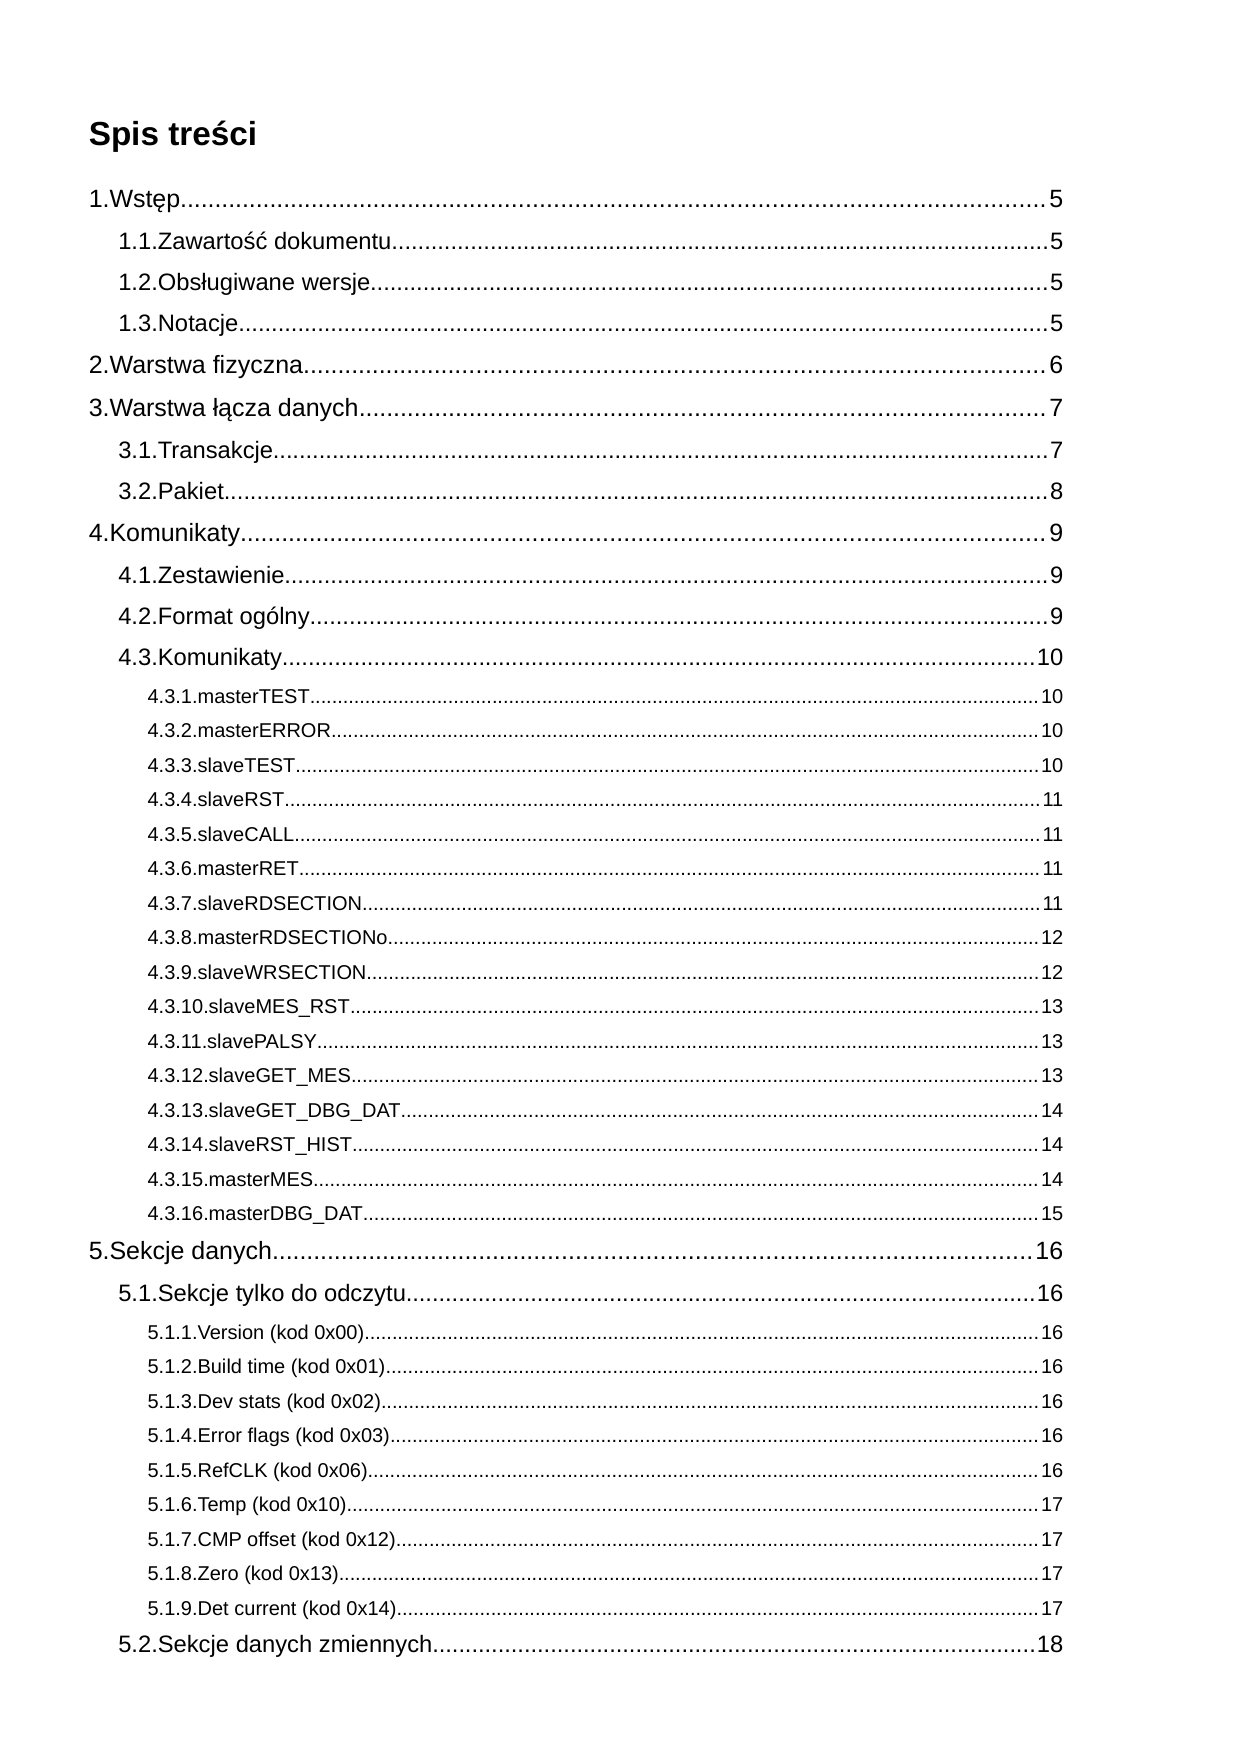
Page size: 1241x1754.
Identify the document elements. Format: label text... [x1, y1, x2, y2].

text 4.3.13.slaveGET_DBG_DAT 14 [147, 1098, 1063, 1121]
text 5.1.Sekcje tylko do odczytu 16 [118, 1279, 1063, 1307]
text 5.1.4.Error flags (kod 0x03) 16 [147, 1424, 1063, 1447]
text 5.1.5.RefCLK (kod 0x06) 16 [147, 1458, 1063, 1481]
text 4.3.4.slaveRST 11 [147, 788, 1063, 811]
text 4.3.8.masterRDSECTIONo 12 [147, 926, 1063, 949]
text 4.2.Format ogólny 9 [118, 602, 1063, 630]
text 4.3.16.masterDBG_DAT 15 [147, 1202, 1063, 1225]
text 5.1.3.Dev stats (kod 0x02) 16 [147, 1389, 1063, 1412]
text 4.3.11.slavePALSY 13 [147, 1029, 1063, 1052]
text 5.1.1.Version (kod 0x00) 16 [147, 1320, 1063, 1343]
text 5.1.8.Zero (kod 0x13) 17 [147, 1562, 1063, 1585]
text 5.1.7.CMP offset (kod 0x12) 17 [147, 1527, 1063, 1550]
text 3.2.Pakiet 8 [118, 477, 1063, 504]
text 1.Wstęp 5 [88, 184, 1063, 212]
text 4.3.15.masterMES 14 [147, 1167, 1063, 1190]
text 1.3.Notacje 5 [118, 309, 1063, 336]
text 4.3.12.slaveGET_MES 13 [147, 1064, 1063, 1087]
text 5.Sekcje danych 16 [88, 1236, 1063, 1265]
text 5.1.2.Build time (kod 0x01) 16 [147, 1355, 1063, 1378]
text 5.1.9.Det current (kod 0x14) 17 [147, 1596, 1063, 1619]
text 4.Komunikaty 9 [88, 518, 1063, 547]
text 4.1.Zestawienie 9 [118, 561, 1063, 589]
text 4.3.3.slaveTEST 10 [147, 753, 1063, 776]
text 4.3.9.slaveWRSECTION 12 [147, 960, 1063, 983]
text 5.2.Sekcje danych zmiennych 18 [118, 1631, 1063, 1658]
text 3.1.Transakcje 7 [118, 436, 1063, 463]
text 3.Warstwa łącza danych 7 [88, 393, 1063, 422]
text 4.3.6.masterRET 11 [147, 857, 1063, 880]
text 1.1.Zawartość dokumentu 5 [118, 227, 1063, 254]
subtitle Spis treści [88, 113, 1063, 152]
text 4.3.14.slaveRST_HIST 14 [147, 1133, 1063, 1156]
text 4.3.Komunikaty 10 [118, 643, 1063, 671]
text 4.3.10.slaveMES_RST 13 [147, 995, 1063, 1018]
text 5.1.6.Temp (kod 0x10) 17 [147, 1493, 1063, 1516]
text 4.3.5.slaveCALL 11 [147, 822, 1063, 845]
text 2.Warstwa fizyczna 6 [88, 350, 1063, 379]
text 4.3.7.slaveRDSECTION 11 [147, 891, 1063, 914]
text 4.3.2.masterERROR 10 [147, 719, 1063, 742]
text 1.2.Obsługiwane wersje 5 [118, 268, 1063, 295]
text 4.3.1.masterTEST 10 [147, 684, 1063, 707]
